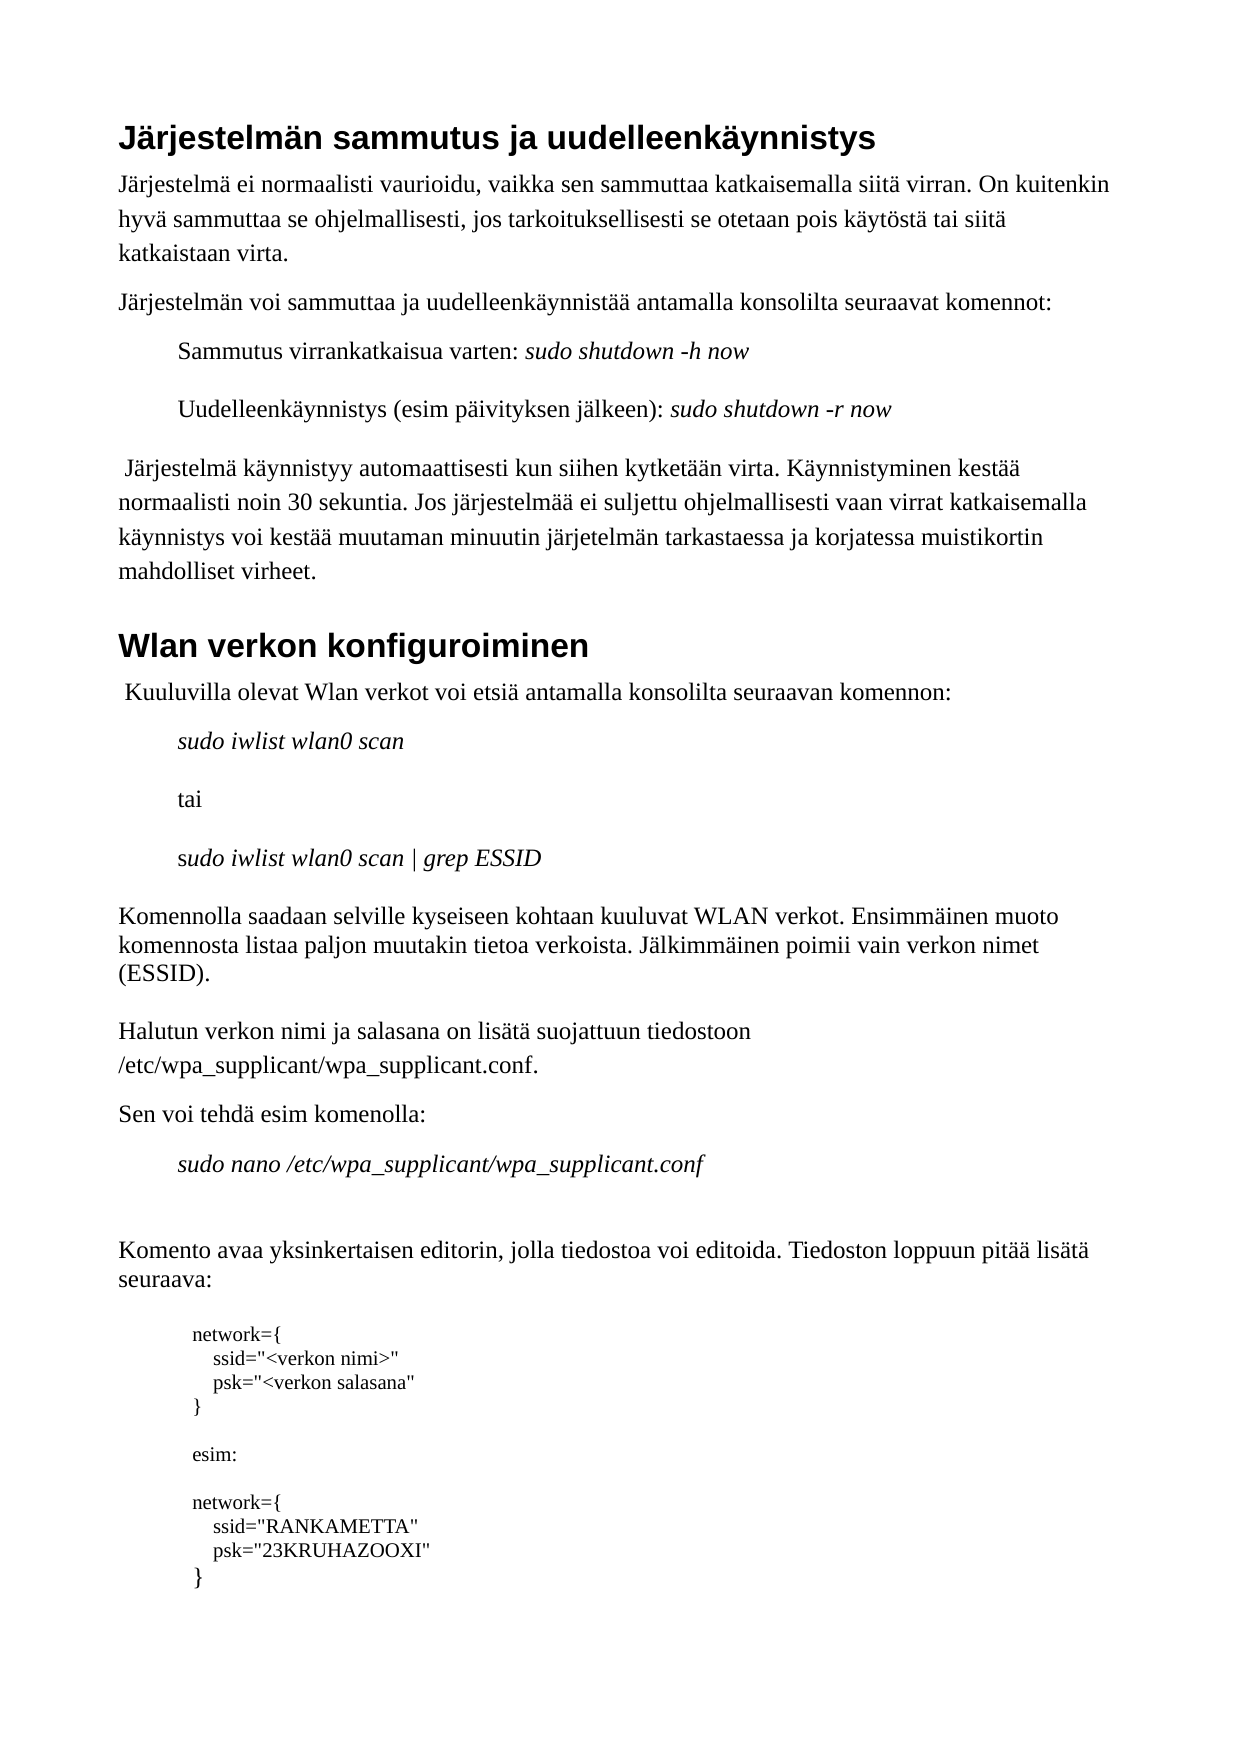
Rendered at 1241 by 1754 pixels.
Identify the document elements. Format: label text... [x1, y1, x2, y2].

text sudo iwlist wlan0 scan [177, 726, 1063, 755]
text Järjestelmä käynnistyy automaattisesti kun siihen kytketään virta. Käynnistyminen kestää normaalisti noin 30 sekuntia. Jos järjestelmää ei suljettu ohjelmallisesti vaan virrat katkaisemalla käynnistys voi kestää muutaman minuutin järjetelmän tarkastaessa ja korjatessa muistikortin mahdolliset virheet. [118, 453, 1122, 585]
text psk="<verkon salasana" [192, 1370, 1122, 1394]
text sudo nano /etc/wpa_supplicant/wpa_supplicant.conf [177, 1149, 1063, 1177]
text Sammutus virrankatkaisua varten: sudo shutdown -h now [177, 336, 1063, 365]
text tai [177, 784, 1063, 813]
text esim: [192, 1442, 1122, 1466]
text Sen voi tehdä esim komenolla: [118, 1099, 1122, 1128]
text } [192, 1394, 1122, 1418]
text Järjestelmän voi sammuttaa ja uudelleenkäynnistää antamalla konsolilta seuraavat komennot: [118, 287, 1122, 316]
text network={ [192, 1490, 1122, 1514]
text Komennolla saadaan selville kyseiseen kohtaan kuuluvat WLAN verkot. Ensimmäinen muoto komennosta listaa paljon muutakin tietoa verkoista. Jälkimmäinen poimii vain verkon nimet (ESSID). [118, 901, 1122, 987]
text sudo iwlist wlan0 scan | grep ESSID [177, 843, 1063, 872]
text ssid="RANKAMETTA" [192, 1514, 1122, 1538]
text Halutun verkon nimi ja salasana on lisätä suojattuun tiedostoon /etc/wpa_supplicant/wpa_supplicant.conf. [118, 1016, 1122, 1079]
text Uudelleenkäynnistys (esim päivityksen jälkeen): sudo shutdown -r now [177, 394, 1063, 423]
text Kuuluvilla olevat Wlan verkot voi etsiä antamalla konsolilta seuraavan komennon: [118, 677, 1122, 706]
subtitle Wlan verkon konfiguroiminen [118, 626, 1122, 665]
text Järjestelmä ei normaalisti vaurioidu, vaikka sen sammuttaa katkaisemalla siitä virran. On kuitenkin hyvä sammuttaa se ohjelmallisesti, jos tarkoituksellisesti se otetaan pois käytöstä tai siitä katkaistaan virta. [118, 169, 1122, 267]
text Komento avaa yksinkertaisen editorin, jolla tiedostoa voi editoida. Tiedoston loppuun pitää lisätä seuraava: [118, 1236, 1122, 1293]
text network={ [192, 1322, 1122, 1346]
text psk="23KRUHAZOOXI" [192, 1538, 1122, 1562]
subtitle Järjestelmän sammutus ja uudelleenkäynnistys [118, 118, 1122, 157]
text ssid="<verkon nimi>" [192, 1346, 1122, 1370]
text } [192, 1562, 1122, 1591]
